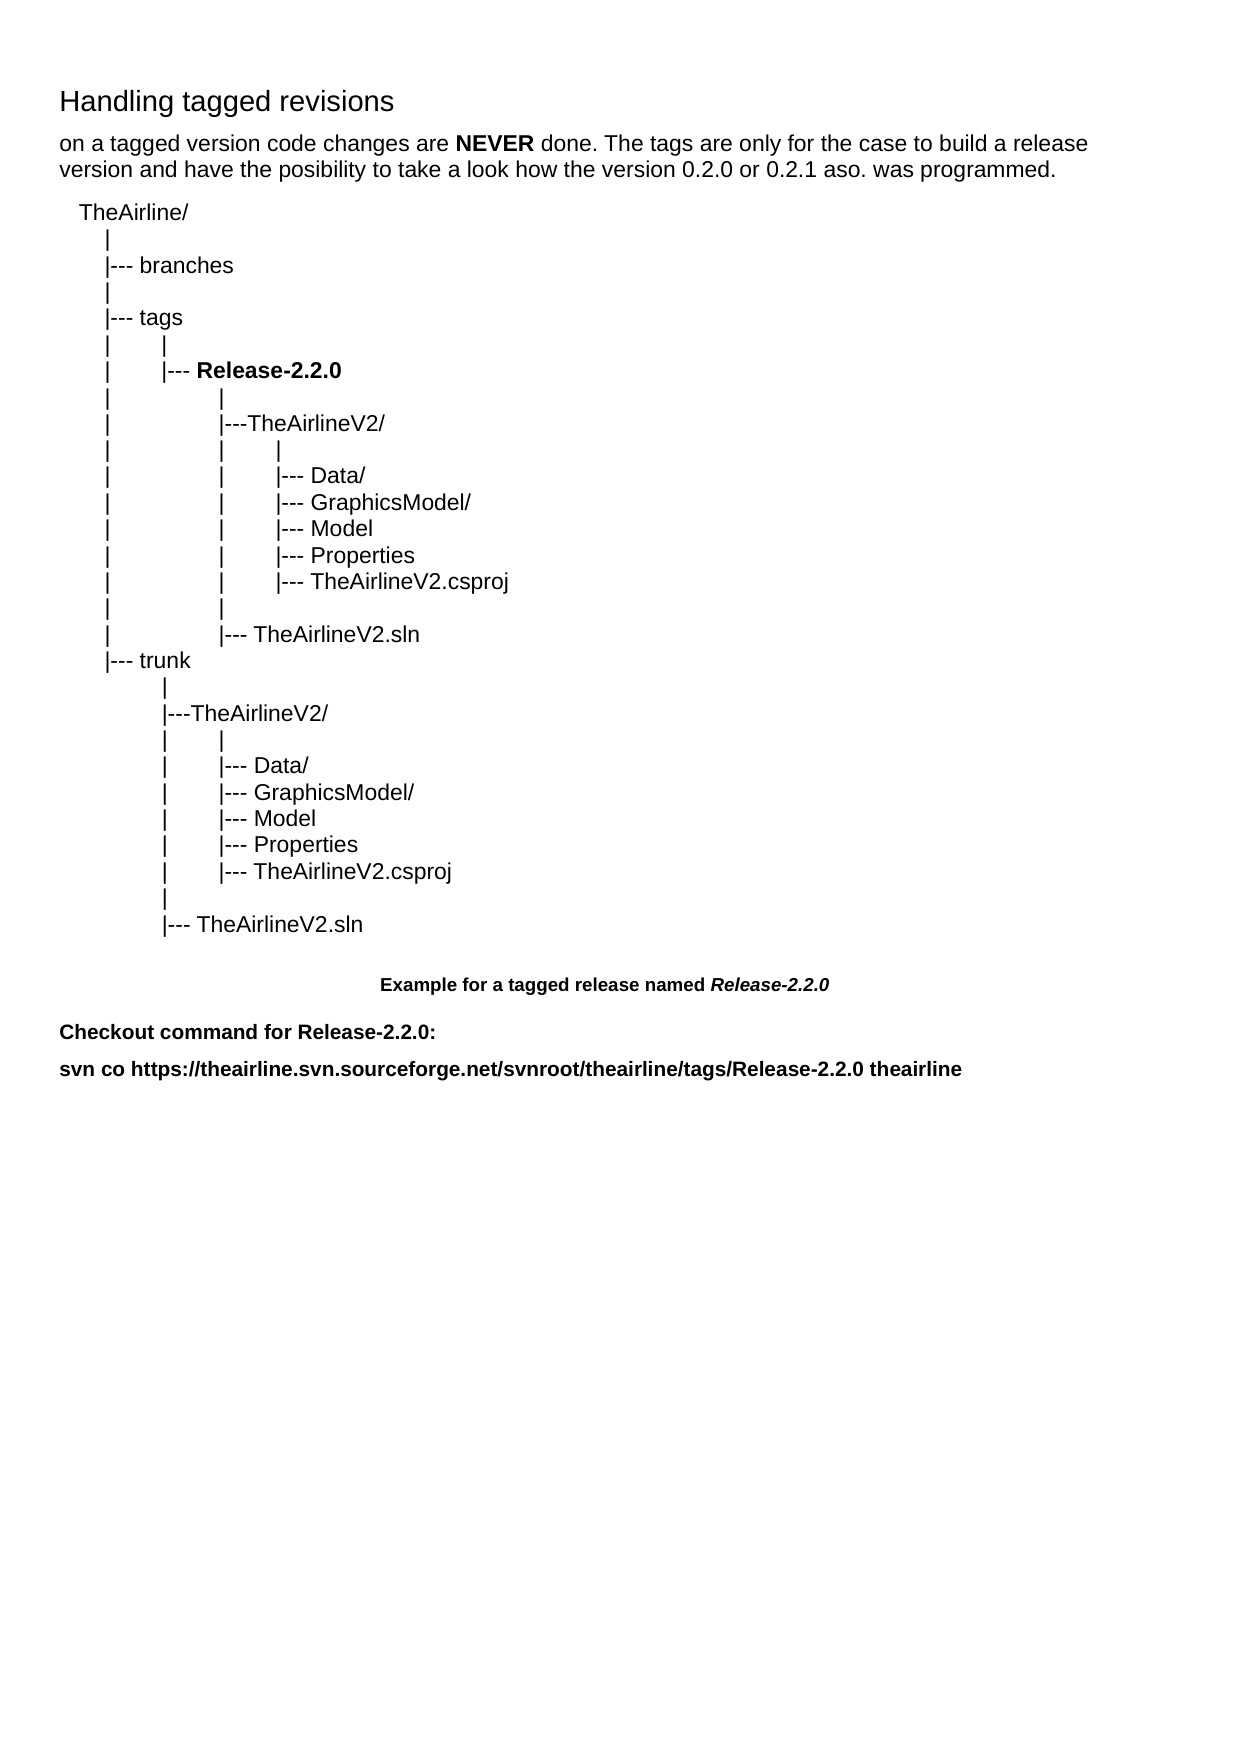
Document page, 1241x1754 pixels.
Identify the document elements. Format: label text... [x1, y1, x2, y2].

subtitle Handling tagged revisions [59, 84, 1152, 118]
subtitle Checkout command for Release-2.2.0: [59, 1020, 1152, 1044]
text svn co https://theairline.svn.sourceforge.net/svnroot/theairline/tags/Release-2.2.0 theairline [59, 1056, 1152, 1080]
text Example for a tagged release named Release-2.2.0 [59, 973, 1152, 995]
text on a tagged version code changes are NEVER done. The tags are only for the case to build a release version and have the posibility to take a look how the version 0.2.0 or 0.2.1 aso. was programmed. [59, 130, 1152, 183]
